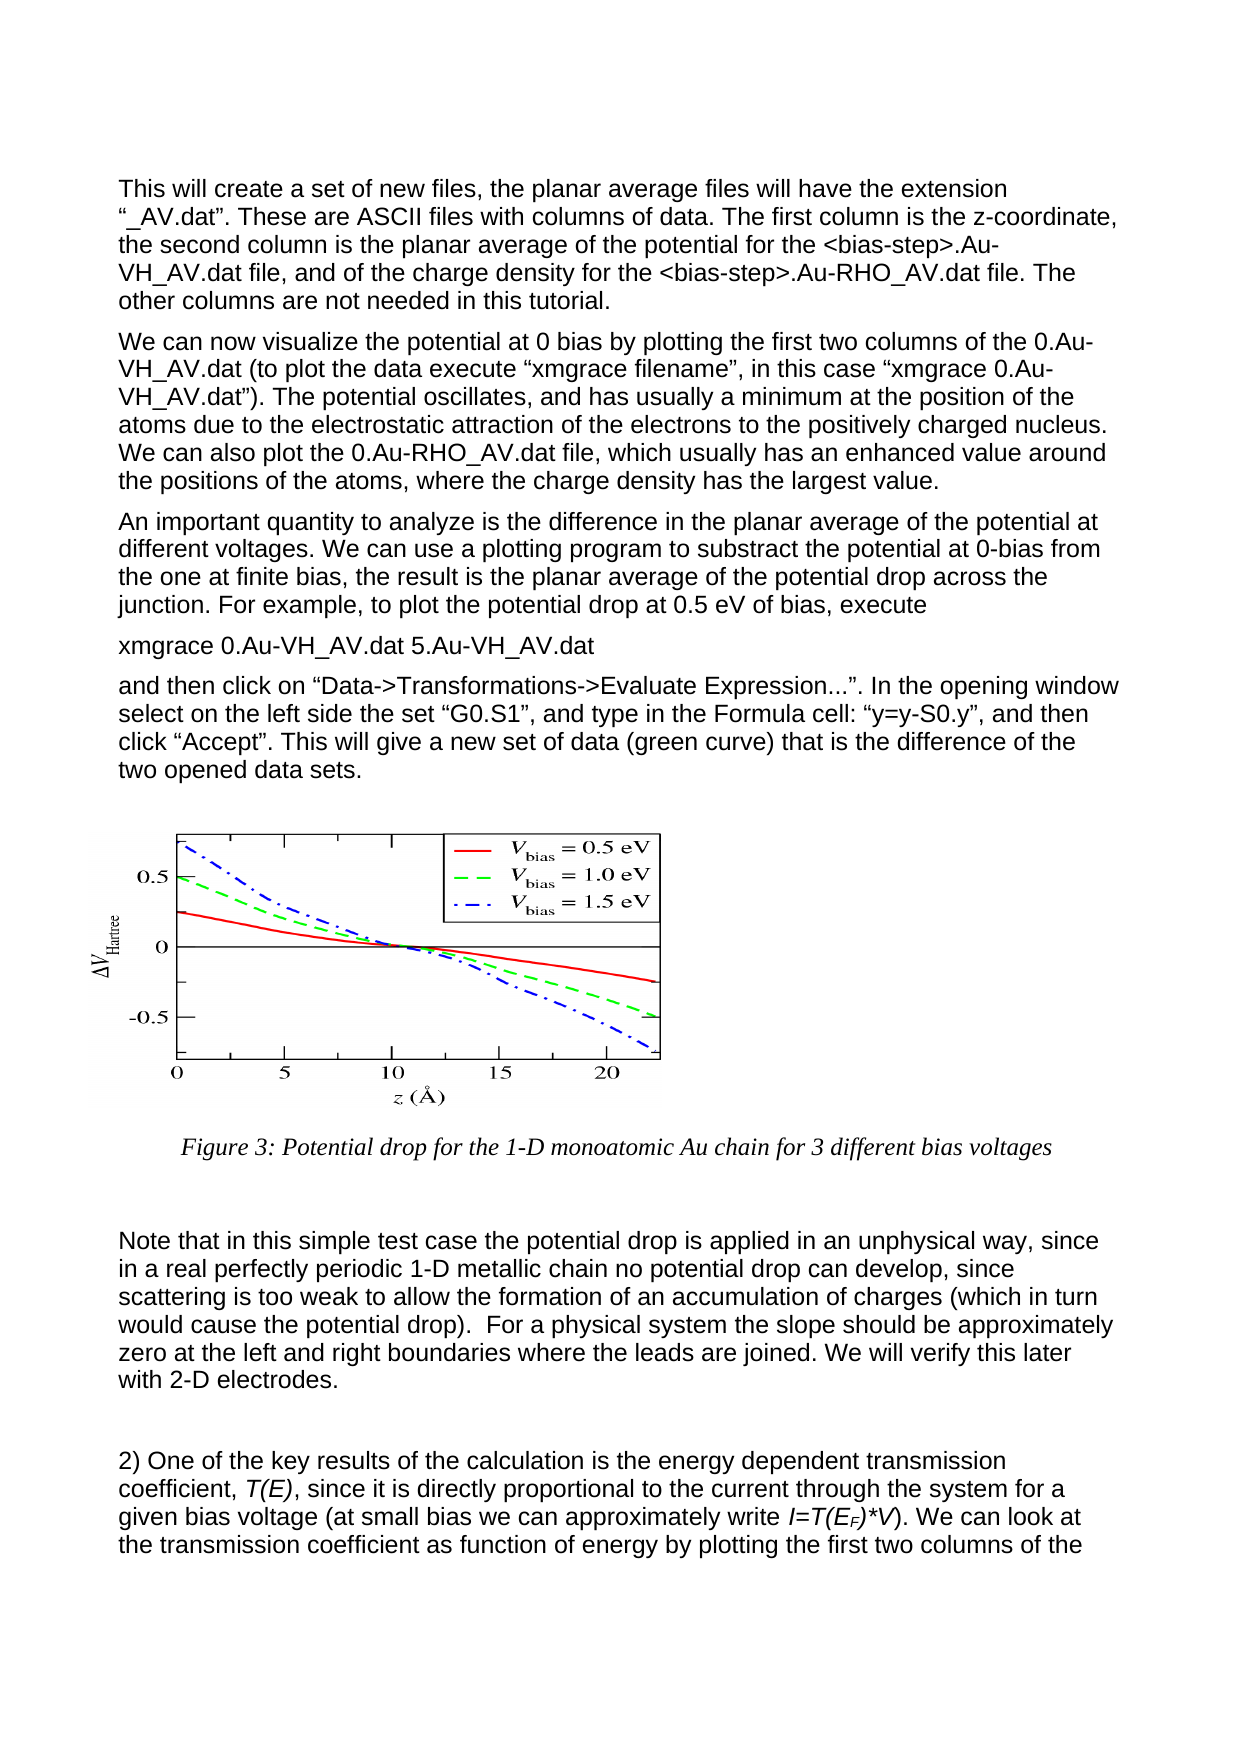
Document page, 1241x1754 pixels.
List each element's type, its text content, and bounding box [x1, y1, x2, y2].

text Note that in this simple test case the potential drop is applied in an unphysical way, since in a real perfectly periodic 1-D metallic chain no potential drop can develop, since scattering is too weak to allow the formation of an accumulation of charges (which in turn would cause the potential drop). For a physical system the slope should be approximately zero at the left and right boundaries where the leads are joined. We will verify this later with 2-D electrodes. [118, 1227, 1122, 1394]
text This will create a set of new files, the planar average files will have the extension “_AV.dat”. These are ASCII files with columns of data. The first column is the z-coordinate, the second column is the planar average of the potential for the <bias-step>.Au-VH_AV.dat file, and of the charge density for the <bias-step>.Au-RHO_AV.dat file. The other columns are not needed in this tutorial. [118, 175, 1122, 315]
text We can now visualize the potential at 0 bias by plotting the first two columns of the 0.Au-VH_AV.dat (to plot the data execute “xmgrace filename”, in this case “xmgrace 0.Au-VH_AV.dat”). The potential oscillates, and has usually a minimum at the position of the atoms due to the electrostatic attraction of the electrons to the positively charged nucleus. We can also plot the 0.Au-RHO_AV.dat file, which usually has an enhanced value around the positions of the atoms, where the charge density has the largest value. [118, 327, 1122, 495]
text 2) One of the key results of the calculation is the energy dependent transmission coefficient, T(E), since it is directly proportional to the current through the system for a given bias voltage (at small bias we can approximately write I=T(EF)*V). We can look at the transmission coefficient as function of energy by plotting the first two columns of the [118, 1447, 1122, 1559]
text and then click on “Data->Transformations->Evaluate Expression...”. In the opening window select on the left side the set “G0.S1”, and type in the Formula cell: “y=y-S0.y”, and then click “Accept”. This will give a new set of data (green curve) that is the difference of the two opened data sets. [118, 672, 1122, 784]
text Figure 3: Potential drop for the 1-D monoatomic Au chain for 3 different bias voltages [181, 1133, 1097, 1161]
text xmgrace 0.Au-VH_AV.dat 5.Au-VH_AV.dat [118, 632, 1122, 659]
text An important quantity to analyze is the difference in the planar average of the potential at different voltages. We can use a plotting program to substract the potential at 0-bias from the one at finite bias, the result is the planar average of the potential drop across the junction. For example, to plot the potential drop at 0.5 eV of bias, execute [118, 507, 1122, 619]
picture [88, 831, 663, 1108]
